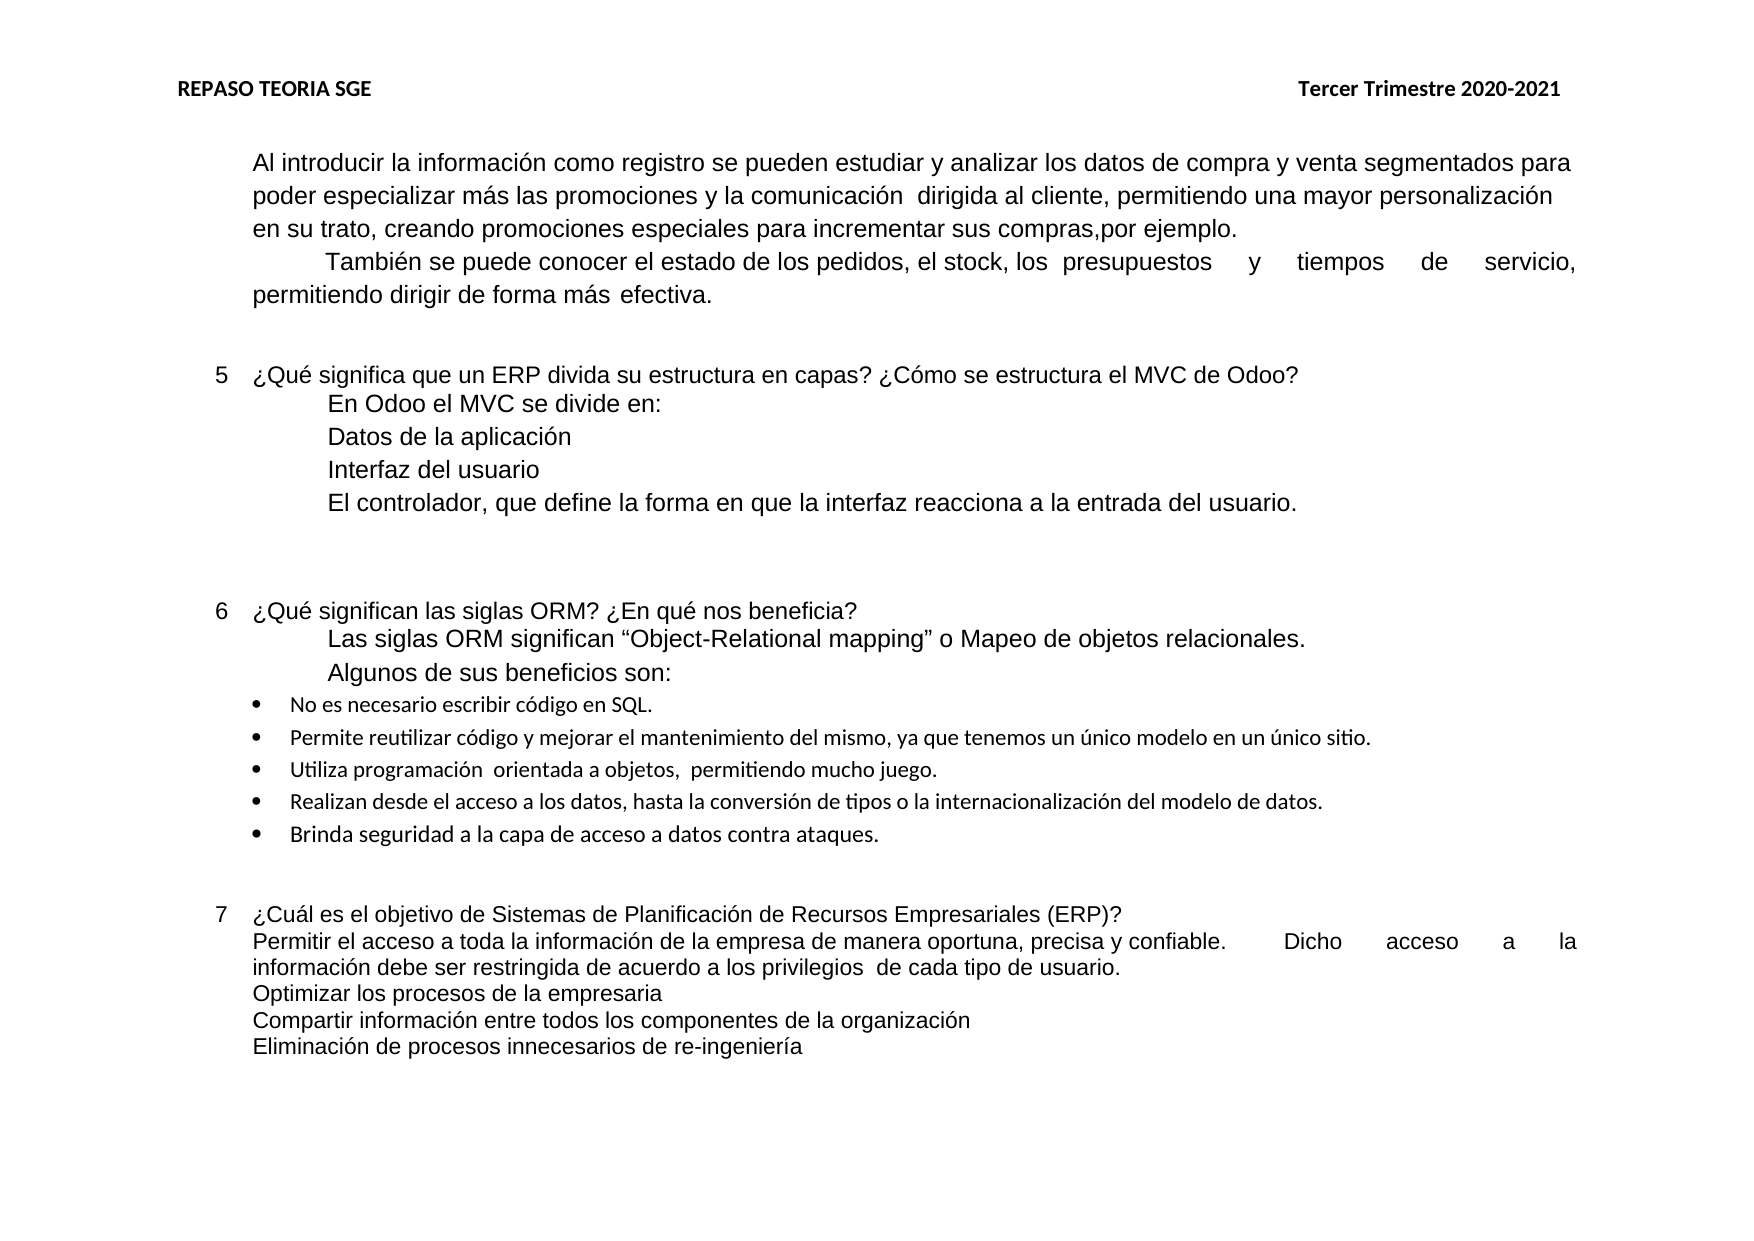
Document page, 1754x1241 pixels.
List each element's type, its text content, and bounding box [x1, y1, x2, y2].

text Compartir información entre todos los componentes de la organización [252, 1007, 1577, 1033]
text Permitir el acceso a toda la información de la empresa de manera oportuna, precisa y confiable. Dicho acceso a la información debe ser restringida de acuerdo a los privilegios de cada tipo de usuario. [252, 928, 1577, 980]
list ¿Qué significan las siglas ORM? ¿En qué nos beneficia? [215, 597, 1577, 624]
list Las siglas ORM significan “Object-Relational mapping” o Mapeo de objetos relacionales. [327, 624, 1577, 653]
list Permite reutilizar código y mejorar el mantenimiento del mismo, ya que tenemos un único modelo en un único sitio. [252, 723, 1577, 751]
list El controlador, que define la forma en que la interfaz reacciona a la entrada del usuario. [327, 488, 1577, 517]
list En Odoo el MVC se divide en: [327, 389, 1577, 417]
list Interfaz del usuario [327, 455, 1577, 483]
list Realizan desde el acceso a los datos, hasta la conversión de tipos o la internacionalización del modelo de datos. [252, 787, 1577, 815]
list ¿Qué significa que un ERP divida su estructura en capas? ¿Cómo se estructura el MVC de Odoo? [215, 361, 1577, 389]
list Al introducir la información como registro se pueden estudiar y analizar los datos de compra y venta segmentados para poder especializar más las promociones y la comunicación dirigida al cliente, permitiendo una mayor personalización en su trato, creando promociones especiales para incrementar sus compras,por ejemplo. [252, 148, 1577, 242]
list Utiliza programación orientada a objetos, permitiendo mucho juego. [252, 755, 1577, 783]
list Algunos de sus beneficios son: [327, 657, 1577, 686]
list También se puede conocer el estado de los pedidos, el stock, los presupuestos y tiempos de servicio, permitiendo dirigir de forma más efectiva. [252, 247, 1577, 308]
list Brinda seguridad a la capa de acceso a datos contra ataques. [252, 819, 1577, 848]
text Optimizar los procesos de la empresaria [252, 980, 1577, 1007]
list ¿Cuál es el objetivo de Sistemas de Planificación de Recursos Empresariales (ERP)? [215, 901, 1577, 928]
text Eliminación de procesos innecesarios de re-ingeniería [252, 1033, 1577, 1059]
list Datos de la aplicación [327, 422, 1577, 451]
list No es necesario escribir código en SQL. [252, 691, 1577, 718]
